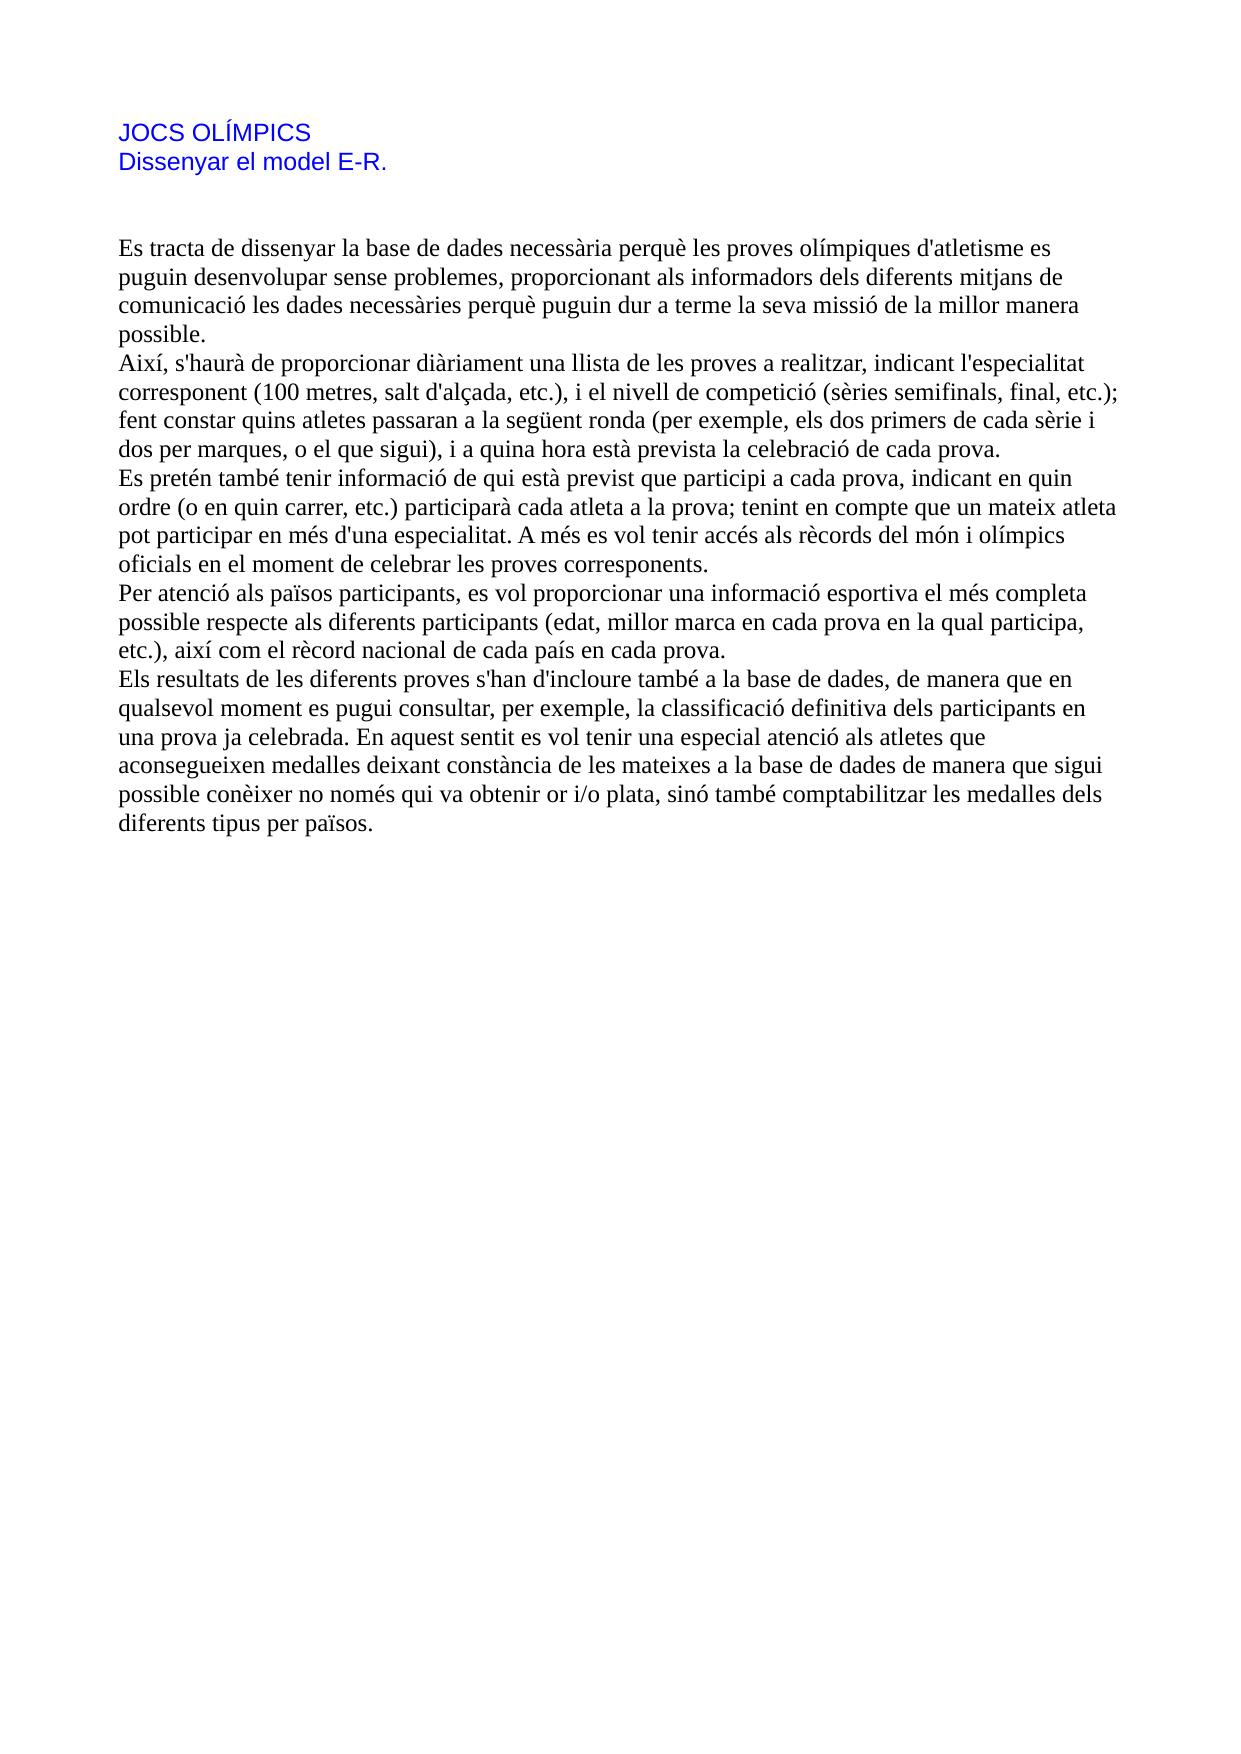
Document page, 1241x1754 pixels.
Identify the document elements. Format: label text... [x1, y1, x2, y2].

text Es tracta de dissenyar la base de dades necessària perquè les proves olímpiques d'atletisme es puguin desenvolupar sense problemes, proporcionant als informadors dels diferents mitjans de comunicació les dades necessàries perquè puguin dur a terme la seva missió de la millor manera possible. [118, 233, 1122, 348]
text qualsevol moment es pugui consultar, per exemple, la classificació definitiva dels participants en una prova ja celebrada. En aquest sentit es vol tenir una especial atenció als atletes que aconsegueixen medalles deixant constància de les mateixes a la base de dades de manera que sigui possible conèixer no només qui va obtenir or i/o plata, sinó també comptabilitzar les medalles dels diferents tipus per països. [118, 693, 1122, 837]
text Per atenció als països participants, es vol proporcionar una informació esportiva el més completa possible respecte als diferents participants (edat, millor marca en cada prova en la qual participa, etc.), així com el rècord nacional de cada país en cada prova. [118, 578, 1122, 664]
text ordre (o en quin carrer, etc.) participarà cada atleta a la prova; tenint en compte que un mateix atleta pot participar en més d'una especialitat. A més es vol tenir accés als rècords del món i olímpics [118, 492, 1122, 549]
text Els resultats de les diferents proves s'han d'incloure també a la base de dades, de manera que en [118, 664, 1122, 693]
text JOCS OLÍMPICS [118, 118, 1122, 147]
text Així, s'haurà de proporcionar diàriament una llista de les proves a realitzar, indicant l'especialitat corresponent (100 metres, salt d'alçada, etc.), i el nivell de competició (sèries semifinals, final, etc.); fent constar quins atletes passaran a la següent ronda (per exemple, els dos primers de cada sèrie i dos per marques, o el que sigui), i a quina hora està prevista la celebració de cada prova. [118, 348, 1122, 463]
text oficials en el moment de celebrar les proves corresponents. [118, 549, 1122, 578]
text Dissenyar el model E-R. [118, 147, 1122, 176]
text Es pretén també tenir informació de qui està previst que participi a cada prova, indicant en quin [118, 463, 1122, 492]
